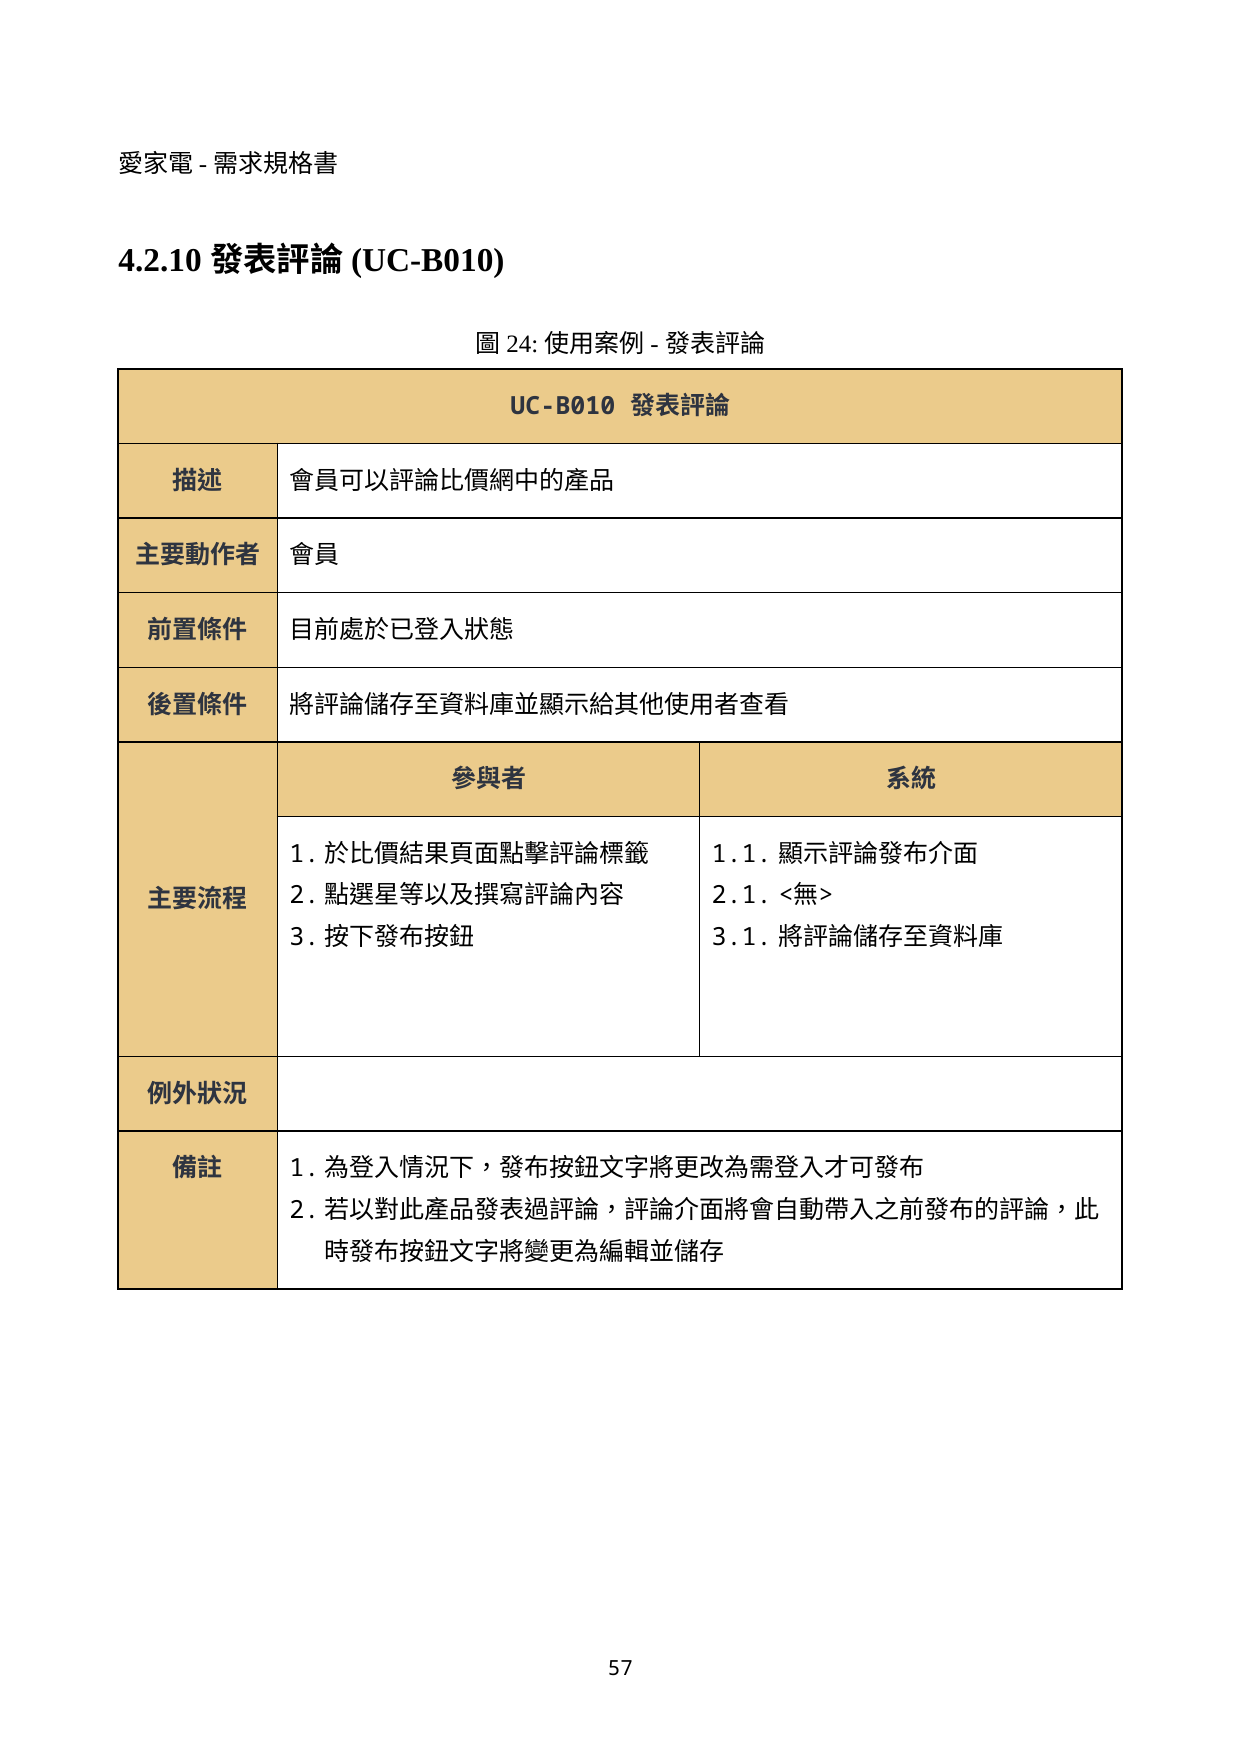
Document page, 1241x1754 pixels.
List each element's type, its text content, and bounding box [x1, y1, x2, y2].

table_cell 會員 [278, 519, 1121, 592]
table_cell 主要動作者 [119, 519, 277, 592]
table_cell 於比價結果頁面點擊評論標籤 點選星等以及撰寫評論內容 按下發布按鈕 [278, 817, 699, 1056]
table_cell 後置條件 [119, 668, 277, 741]
table_cell 會員可以評論比價網中的產品 [278, 444, 1121, 517]
table_cell 系統 [700, 743, 1121, 816]
table_cell 描述 [119, 444, 277, 517]
table_cell 將評論儲存至資料庫並顯示給其他使用者查看 [278, 668, 1121, 741]
table_header UC-B010 發表評論 [119, 370, 1121, 443]
table_cell 為登入情況下，發布按鈕文字將更改為需登入才可發布 若以對此產品發表過評論，評論介面將會自動帶入之前發布的評論，此時發布按鈕文字將變更為編輯並儲存 [278, 1132, 1121, 1288]
table_cell 前置條件 [119, 593, 277, 666]
subtitle 4.2.10 發表評論 (UC-B010) [118, 232, 1122, 281]
table_cell 備註 [119, 1132, 277, 1288]
table_cell 參與者 [278, 743, 699, 816]
table_cell [278, 1057, 1121, 1130]
table_cell 目前處於已登入狀態 [278, 593, 1121, 666]
table_cell 例外狀況 [119, 1057, 277, 1130]
text 圖 24: 使用案例 - 發表評論 [118, 323, 1122, 359]
table_cell 顯示評論發布介面 <無> 將評論儲存至資料庫 [700, 817, 1121, 1056]
table_cell 主要流程 [119, 743, 277, 1056]
